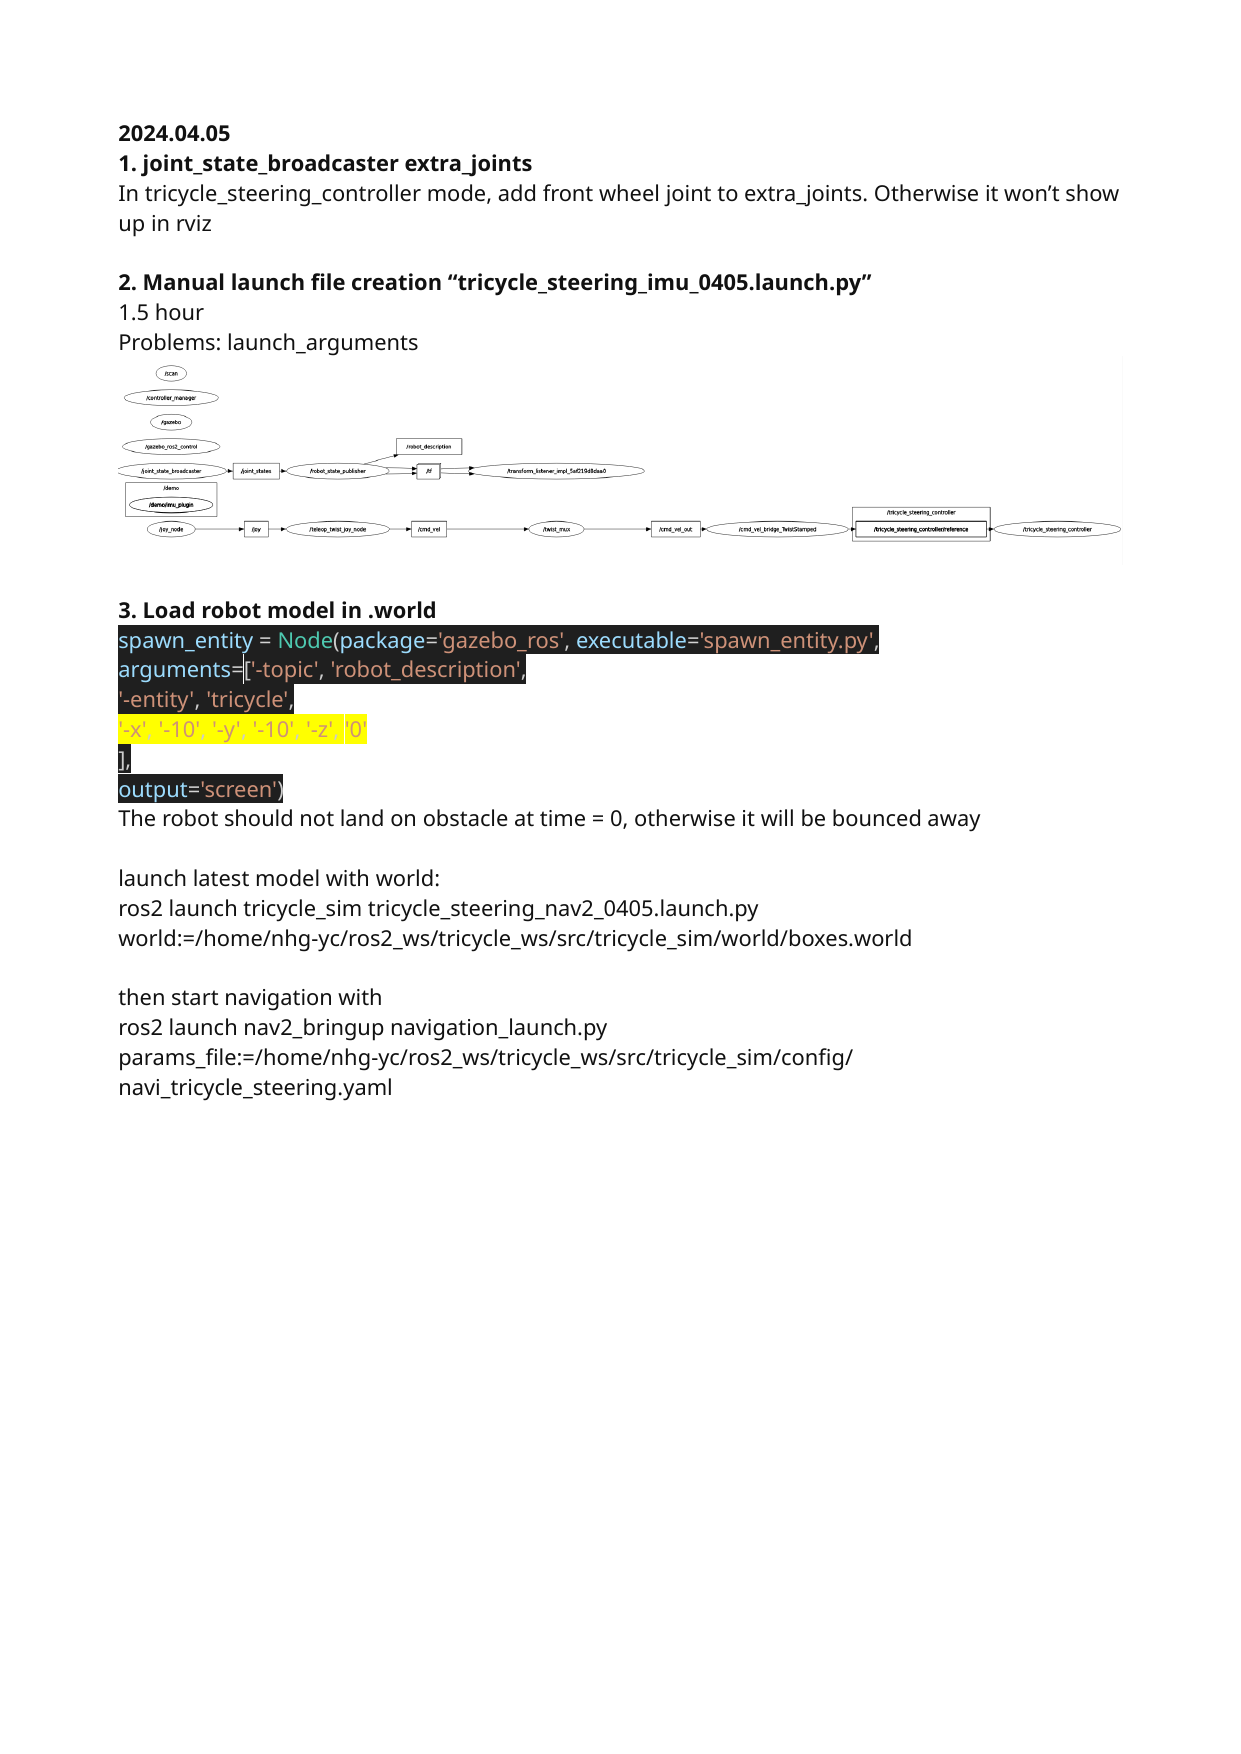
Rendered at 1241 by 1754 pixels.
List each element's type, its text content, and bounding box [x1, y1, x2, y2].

text 1.5 hour [118, 297, 1122, 327]
text 3. Load robot model in .world [118, 595, 1122, 624]
text ros2 launch nav2_bringup navigation_launch.py params_file:=/home/nhg-yc/ros2_ws/tricycle_ws/src/tricycle_sim/config/navi_tricycle_steering.yaml [118, 1012, 1122, 1101]
text output='screen') [118, 773, 1122, 803]
text ], [118, 744, 1122, 773]
text '-entity', 'tricycle', [118, 684, 1122, 714]
text 2024.04.05 [118, 118, 1122, 148]
text ros2 launch tricycle_sim tricycle_steering_nav2_0405.launch.py world:=/home/nhg-yc/ros2_ws/tricycle_ws/src/tricycle_sim/world/boxes.world [118, 893, 1122, 952]
picture [118, 356, 1123, 565]
text 2. Manual launch file creation “tricycle_steering_imu_0405.launch.py” [118, 267, 1122, 297]
text In tricycle_steering_controller mode, add front wheel joint to extra_joints. Otherwise it won’t show up in rviz [118, 178, 1122, 237]
text launch latest model with world: [118, 863, 1122, 893]
text Problems: launch_arguments [118, 327, 1122, 356]
text The robot should not land on obstacle at time = 0, otherwise it will be bounced away [118, 803, 1122, 833]
text spawn_entity = Node(package='gazebo_ros', executable='spawn_entity.py', [118, 624, 1122, 654]
text then start navigation with [118, 982, 1122, 1012]
text 1. joint_state_broadcaster extra_joints [118, 148, 1122, 178]
text arguments=['-topic', 'robot_description', [118, 654, 1122, 684]
text '-x', '-10', '-y', '-10', '-z', '0' [118, 714, 1122, 744]
